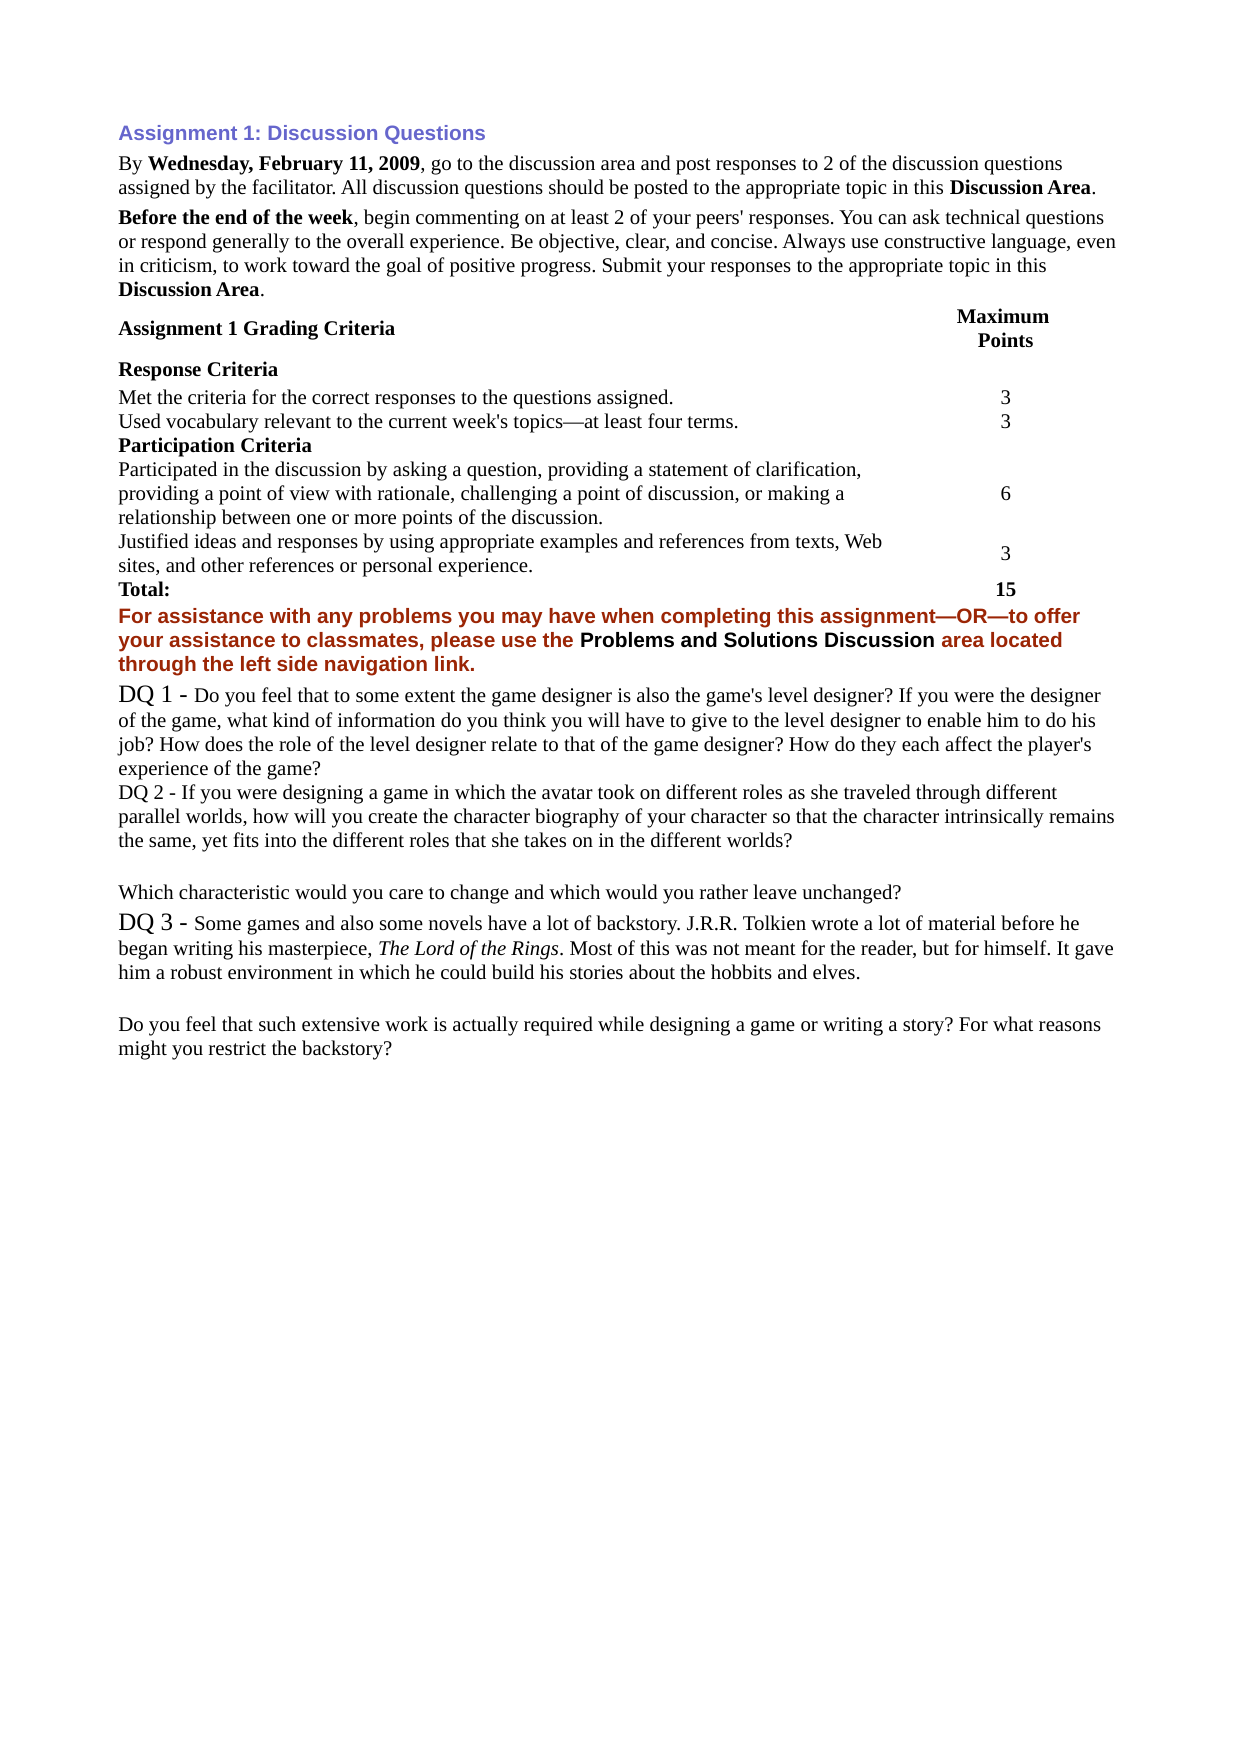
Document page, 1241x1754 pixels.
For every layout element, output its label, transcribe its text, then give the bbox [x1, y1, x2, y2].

table_cell 15 [909, 578, 1102, 601]
table_cell 6 [909, 457, 1102, 529]
table_cell 3 [909, 409, 1102, 433]
text DQ 1 - Do you feel that to some extent the game designer is also the game's level designer? If you were the designer of the game, what kind of information do you think you will have to give to the level designer to enable him to do his job? How does the role of the level designer relate to that of the game designer? How do they each affect the player's experience of the game? [118, 679, 1122, 780]
text Assignment 1: Discussion Questions [118, 121, 1122, 145]
text Which characteristic would you care to change and which would you rather leave unchanged? [118, 880, 1122, 904]
table_cell Total: [118, 578, 909, 601]
table_cell Justified ideas and responses by using appropriate examples and references from texts, Web sites, and other references or personal experience. [118, 529, 909, 577]
table_cell Participated in the discussion by asking a question, providing a statement of clarification, providing a point of view with rationale, challenging a point of discussion, or making a relationship between one or more points of the discussion. [118, 457, 909, 529]
table_header Maximum Points [909, 304, 1102, 352]
table_cell Met the criteria for the correct responses to the questions assigned. [118, 385, 909, 409]
table_cell [909, 433, 1102, 457]
table_cell [909, 352, 1102, 385]
table_cell Response Criteria [118, 352, 909, 385]
text For assistance with any problems you may have when completing this assignment—OR—to offer your assistance to classmates, please use the Problems and Solutions Discussion area located through the left side navigation link. [118, 604, 1122, 676]
table_cell Used vocabulary relevant to the current week's topics—at least four terms. [118, 409, 909, 433]
text Before the end of the week, begin commenting on at least 2 of your peers' responses. You can ask technical questions or respond generally to the overall experience. Be objective, clear, and concise. Always use constructive language, even in criticism, to work toward the goal of positive progress. Submit your responses to the appropriate topic in this Discussion Area. [118, 205, 1122, 301]
table_cell 3 [909, 385, 1102, 409]
text By Wednesday, February 11, 2009, go to the discussion area and post responses to 2 of the discussion questions assigned by the facilitator. All discussion questions should be posted to the appropriate topic in this Discussion Area. [118, 151, 1122, 199]
table_cell 3 [909, 529, 1102, 577]
table_header Assignment 1 Grading Criteria [118, 304, 909, 352]
text DQ 2 - If you were designing a game in which the avatar took on different roles as she traveled through different parallel worlds, how will you create the character biography of your character so that the character intrinsically remains the same, yet fits into the different roles that she takes on in the different worlds? [118, 780, 1122, 852]
text DQ 3 - Some games and also some novels have a lot of backstory. J.R.R. Tolkien wrote a lot of material before he began writing his masterpiece, The Lord of the Rings. Most of this was not meant for the reader, but for himself. It gave him a robust environment in which he could build his stories about the hobbits and elves. [118, 907, 1122, 984]
text Do you feel that such extensive work is actually required while designing a game or writing a story? For what reasons might you restrict the backstory? [118, 1012, 1122, 1060]
table_cell Participation Criteria [118, 433, 909, 457]
